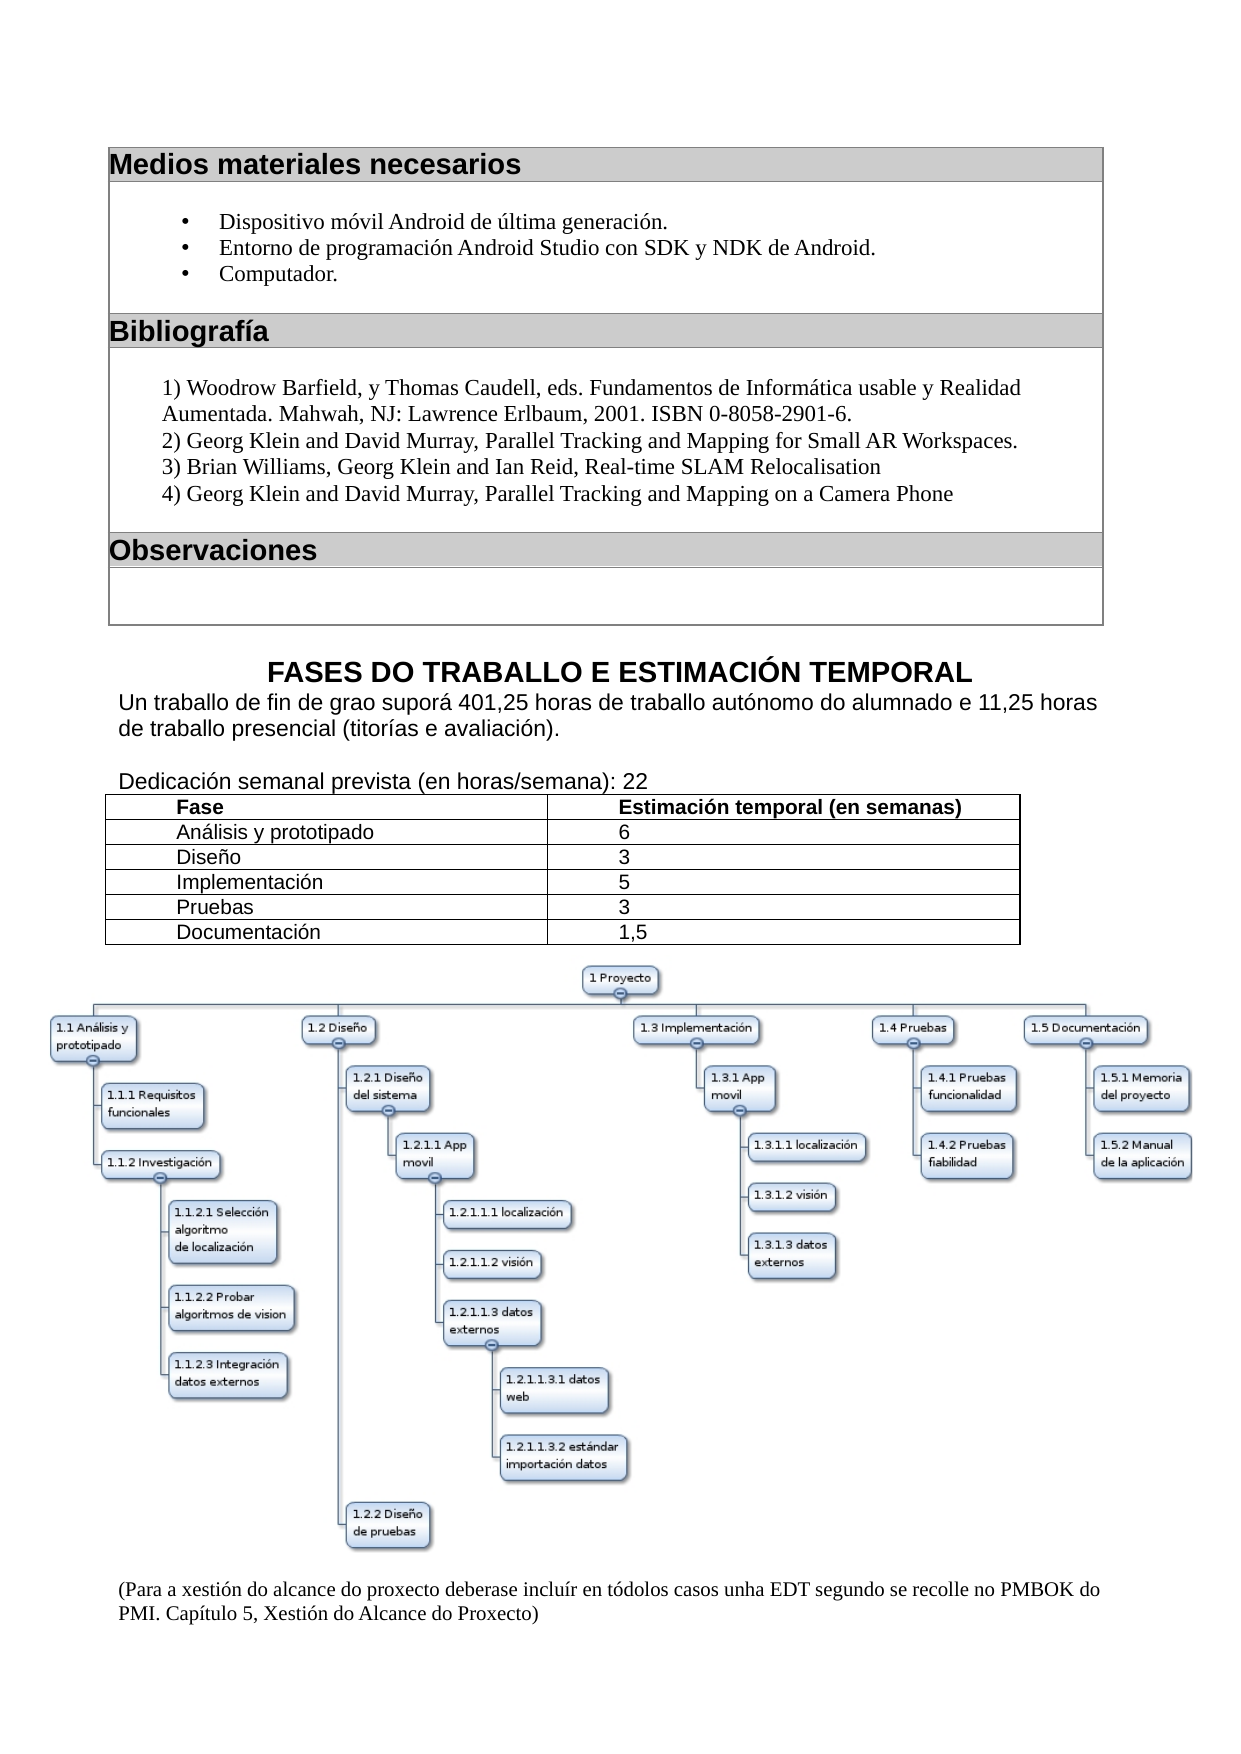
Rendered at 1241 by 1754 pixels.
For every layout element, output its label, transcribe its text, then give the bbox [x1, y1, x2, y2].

table_cell Pruebas [106, 895, 547, 919]
table_cell Bibliografía [110, 314, 1102, 347]
table_header Estimación temporal (en semanas) [548, 795, 1019, 819]
table_cell 5 [548, 870, 1019, 894]
text (Para a xestión do alcance do proxecto deberase incluír en tódolos casos unha EDT segundo se recolle no PMBOK do PMI. Capítulo 5, Xestión do Alcance do Proxecto) [118, 1576, 1122, 1624]
picture [47, 955, 1193, 1553]
table_header Fase [106, 795, 547, 819]
table_cell Documentación [106, 920, 547, 944]
table_cell Dispositivo móvil Android de última generación. Entorno de programación Android Studio con SDK y NDK de Android. Computador. [110, 182, 1102, 313]
table_cell Observaciones [110, 533, 1102, 566]
table_cell [110, 568, 1102, 624]
table_cell Implementación [106, 870, 547, 894]
text Dedicación semanal prevista (en horas/semana): 22 [118, 768, 1122, 794]
table_cell 3 [548, 845, 1019, 869]
table_header Medios materiales necesarios [110, 148, 1102, 181]
table_cell Análisis y prototipado [106, 820, 547, 844]
table_cell Diseño [106, 845, 547, 869]
table_cell 1,5 [548, 920, 1019, 944]
table_cell 6 [548, 820, 1019, 844]
text FASES DO TRABALLO E ESTIMACIÓN TEMPORAL [118, 655, 1122, 689]
table_cell 3 [548, 895, 1019, 919]
table_cell 1) Woodrow Barfield, y Thomas Caudell, eds. Fundamentos de Informática usable y Realidad Aumentada. Mahwah, NJ: Lawrence Erlbaum, 2001. ISBN 0-8058-2901-6. 2) Georg Klein and David Murray, Parallel Tracking and Mapping for Small AR Workspaces. 3) Brian Williams, Georg Klein and Ian Reid, Real-time SLAM Relocalisation 4) Georg Klein and David Murray, Parallel Tracking and Mapping on a Camera Phone [110, 348, 1102, 532]
text Un traballo de fin de grao suporá 401,25 horas de traballo autónomo do alumnado e 11,25 horas de traballo presencial (titorías e avaliación). [118, 689, 1122, 741]
